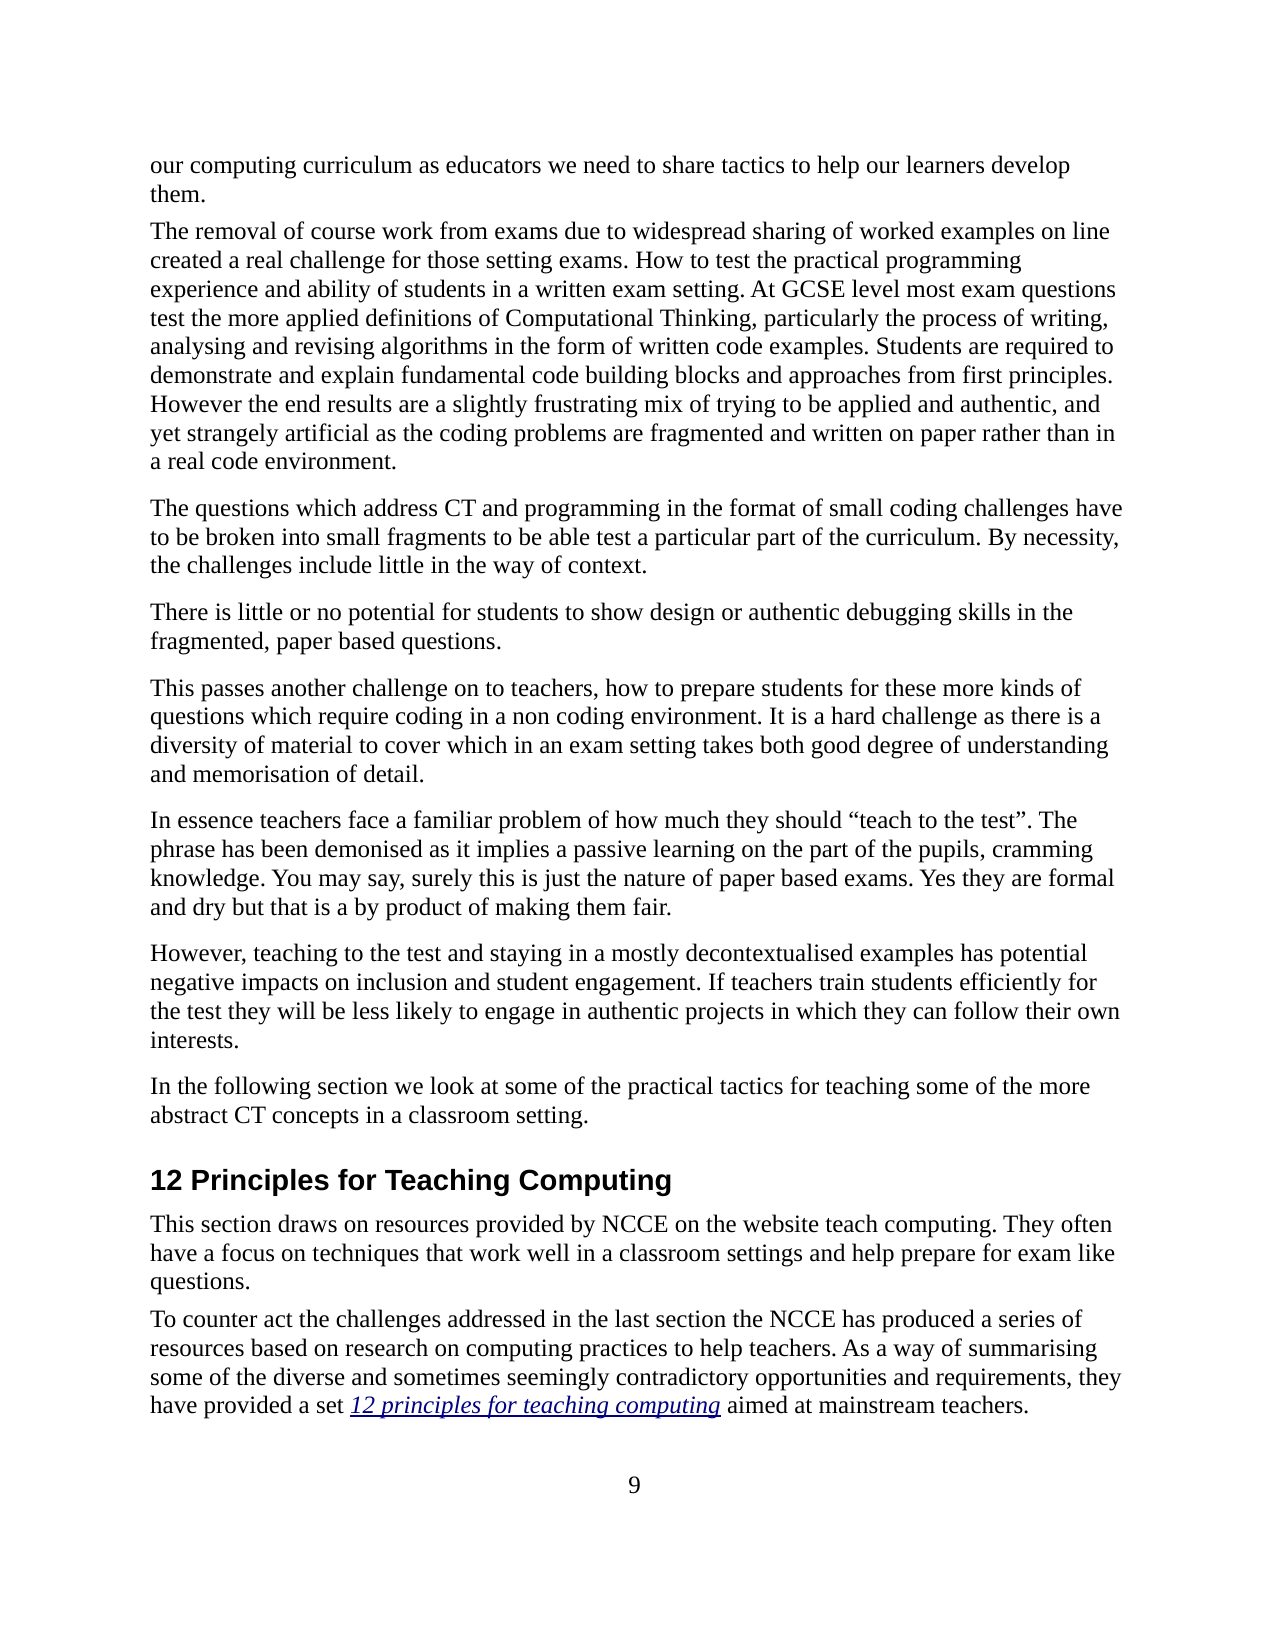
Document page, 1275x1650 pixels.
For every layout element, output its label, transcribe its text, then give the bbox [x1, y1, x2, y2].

text In essence teachers face a familiar problem of how much they should “teach to the test”. The phrase has been demonised as it implies a passive learning on the part of the pupils, cramming knowledge. You may say, surely this is just the nature of paper based exams. Yes they are formal and dry but that is a by product of making them fair. [150, 806, 1125, 921]
text However, teaching to the test and staying in a mostly decontextualised examples has potential negative impacts on inclusion and student engagement. If teachers train students efficiently for the test they will be less likely to engage in authentic projects in which they can follow their own interests. [150, 938, 1125, 1053]
text There is little or no potential for students to show design or authentic debugging skills in the fragmented, paper based questions. [150, 597, 1125, 655]
text To counter act the challenges addressed in the last section the NCCE has produced a series of resources based on research on computing practices to help teachers. As a way of summarising some of the diverse and sometimes seemingly contradictory opportunities and requirements, they have provided a set 12 principles for teaching computing aimed at mainstream teachers. [150, 1304, 1125, 1419]
subtitle 12 Principles for Teaching Computing [150, 1163, 1125, 1196]
text The questions which address CT and programming in the format of small coding challenges have to be broken into small fragments to be able test a particular part of the curriculum. By necessity, the challenges include little in the way of context. [150, 493, 1125, 579]
text This section draws on resources provided by NCCE on the website teach computing. They often have a focus on techniques that work well in a classroom settings and help prepare for exam like questions. [150, 1209, 1125, 1295]
text our computing curriculum as educators we need to share tactics to help our learners develop them. [150, 150, 1125, 207]
text This passes another challenge on to teachers, how to prepare students for these more kinds of questions which require coding in a non coding environment. It is a hard challenge as there is a diversity of material to cover which in an exam setting takes both good degree of understanding and memorisation of detail. [150, 673, 1125, 788]
text The removal of course work from exams due to widespread sharing of worked examples on line created a real challenge for those setting exams. How to test the practical programming experience and ability of students in a written exam setting. At GCSE level most exam questions test the more applied definitions of Computational Thinking, particularly the process of writing, analysing and revising algorithms in the form of written code examples. Students are required to demonstrate and explain fundamental code building blocks and approaches from first principles. However the end results are a slightly frustrating mix of trying to be applied and authentic, and yet strangely artificial as the coding problems are fragmented and written on paper rather than in a real code environment. [150, 216, 1125, 475]
text In the following section we look at some of the practical tactics for teaching some of the more abstract CT concepts in a classroom setting. [150, 1071, 1125, 1129]
